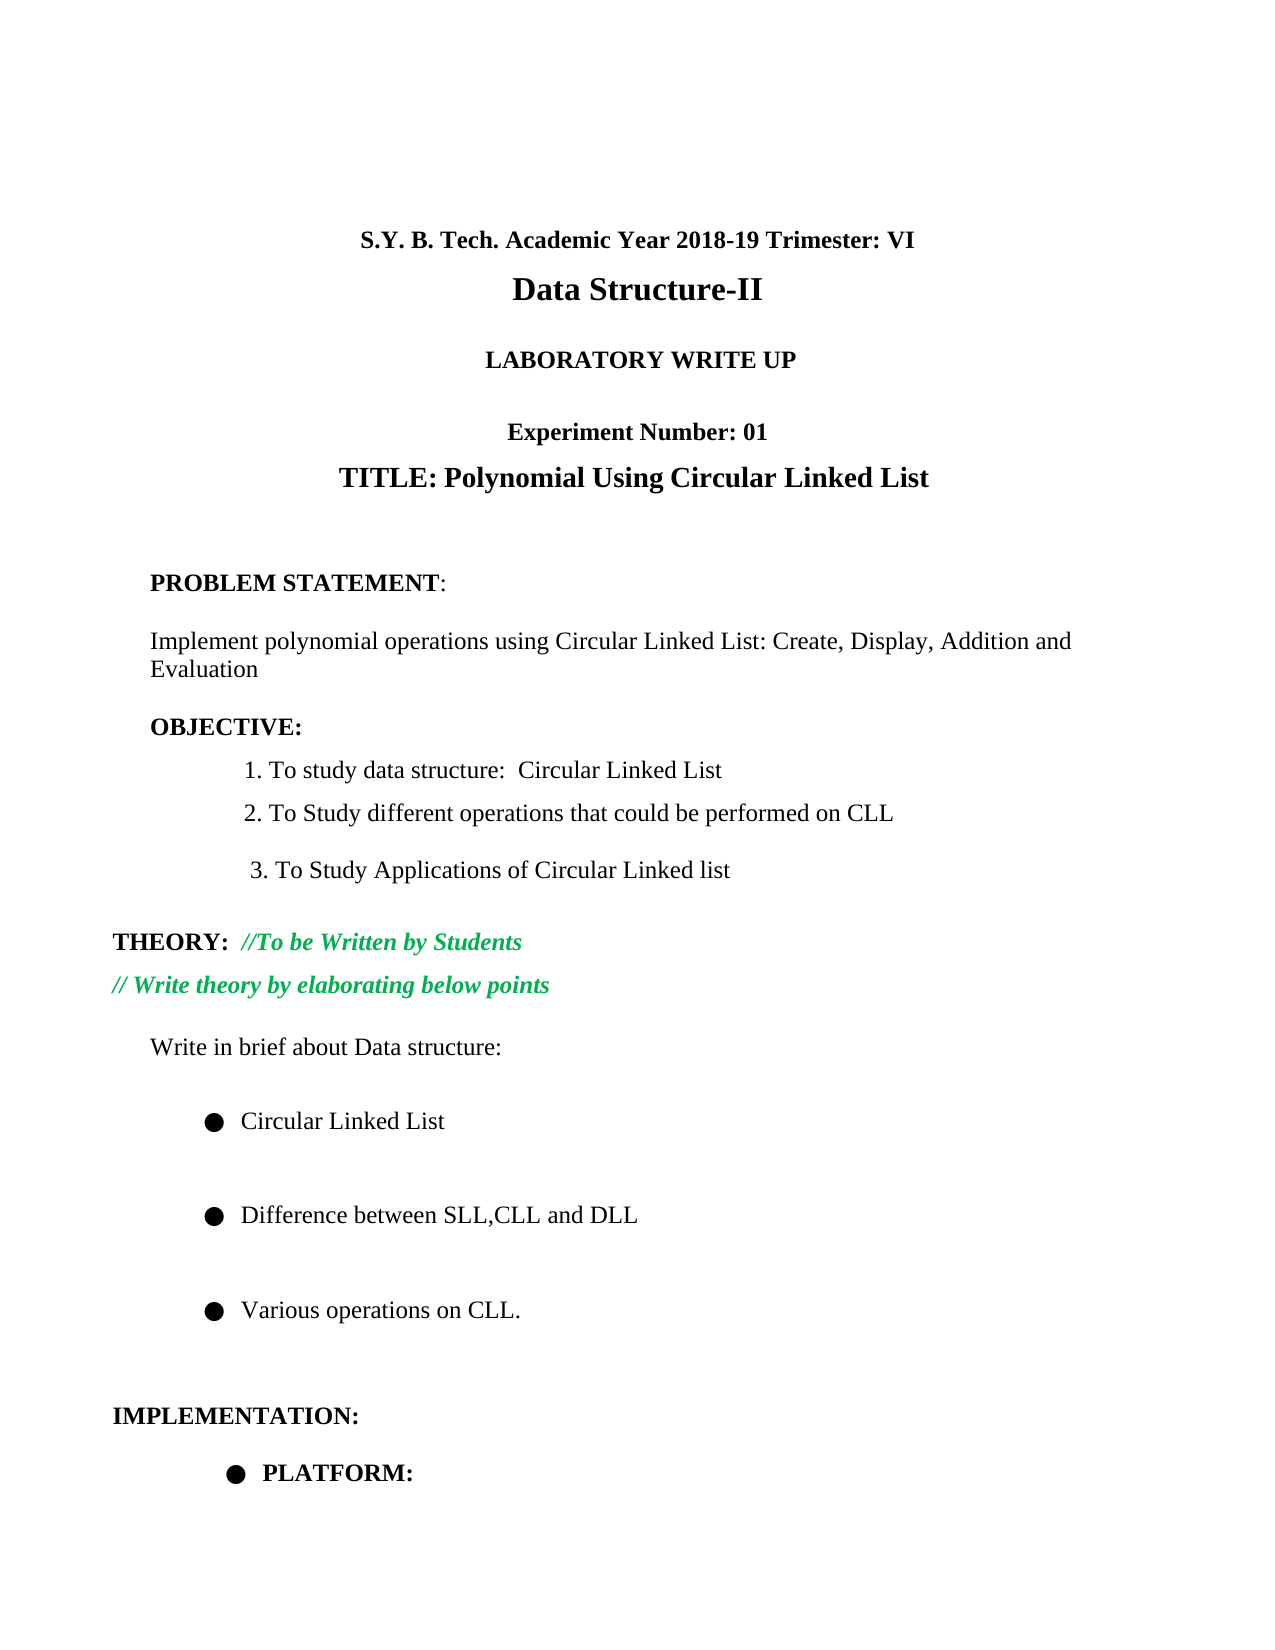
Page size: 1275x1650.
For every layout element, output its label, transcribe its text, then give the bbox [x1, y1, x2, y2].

text // Write theory by elaborating below points [112, 971, 1125, 999]
text PROBLEM STATEMENT: [150, 568, 1125, 597]
text IMPLEMENTATION: [112, 1401, 1125, 1429]
text Implement polynomial operations using Circular Linked List: Create, Display, Addition and Evaluation [150, 626, 1125, 683]
text S.Y. B. Tech. Academic Year 2018-19 Trimester: VI [267, 226, 1125, 254]
picture [110, 211, 267, 272]
list Various operations on CLL. [203, 1281, 1100, 1333]
text Write in brief about Data structure: [150, 1032, 1100, 1061]
subtitle Experiment Number: 01 [150, 417, 1125, 446]
subtitle TITLE: Polynomial Using Circular Linked List [150, 460, 1125, 494]
text 3. To Study Applications of Circular Linked list [225, 856, 1018, 884]
text LABORATORY WRITE UP [150, 345, 1125, 374]
text Data Structure-II [150, 269, 1125, 307]
text 1. To study data structure: Circular Linked List [150, 755, 1125, 784]
picture [0, 0, 157, 61]
text THEORY: //To be Written by Students [112, 927, 1125, 956]
text OBJECTIVE: [150, 712, 1125, 741]
list PLATFORM: [225, 1444, 1125, 1495]
list Difference between SLL,CLL and DLL [203, 1187, 1100, 1238]
text 2. To Study different operations that could be performed on CLL [225, 798, 1018, 827]
list Circular Linked List [203, 1093, 1100, 1144]
